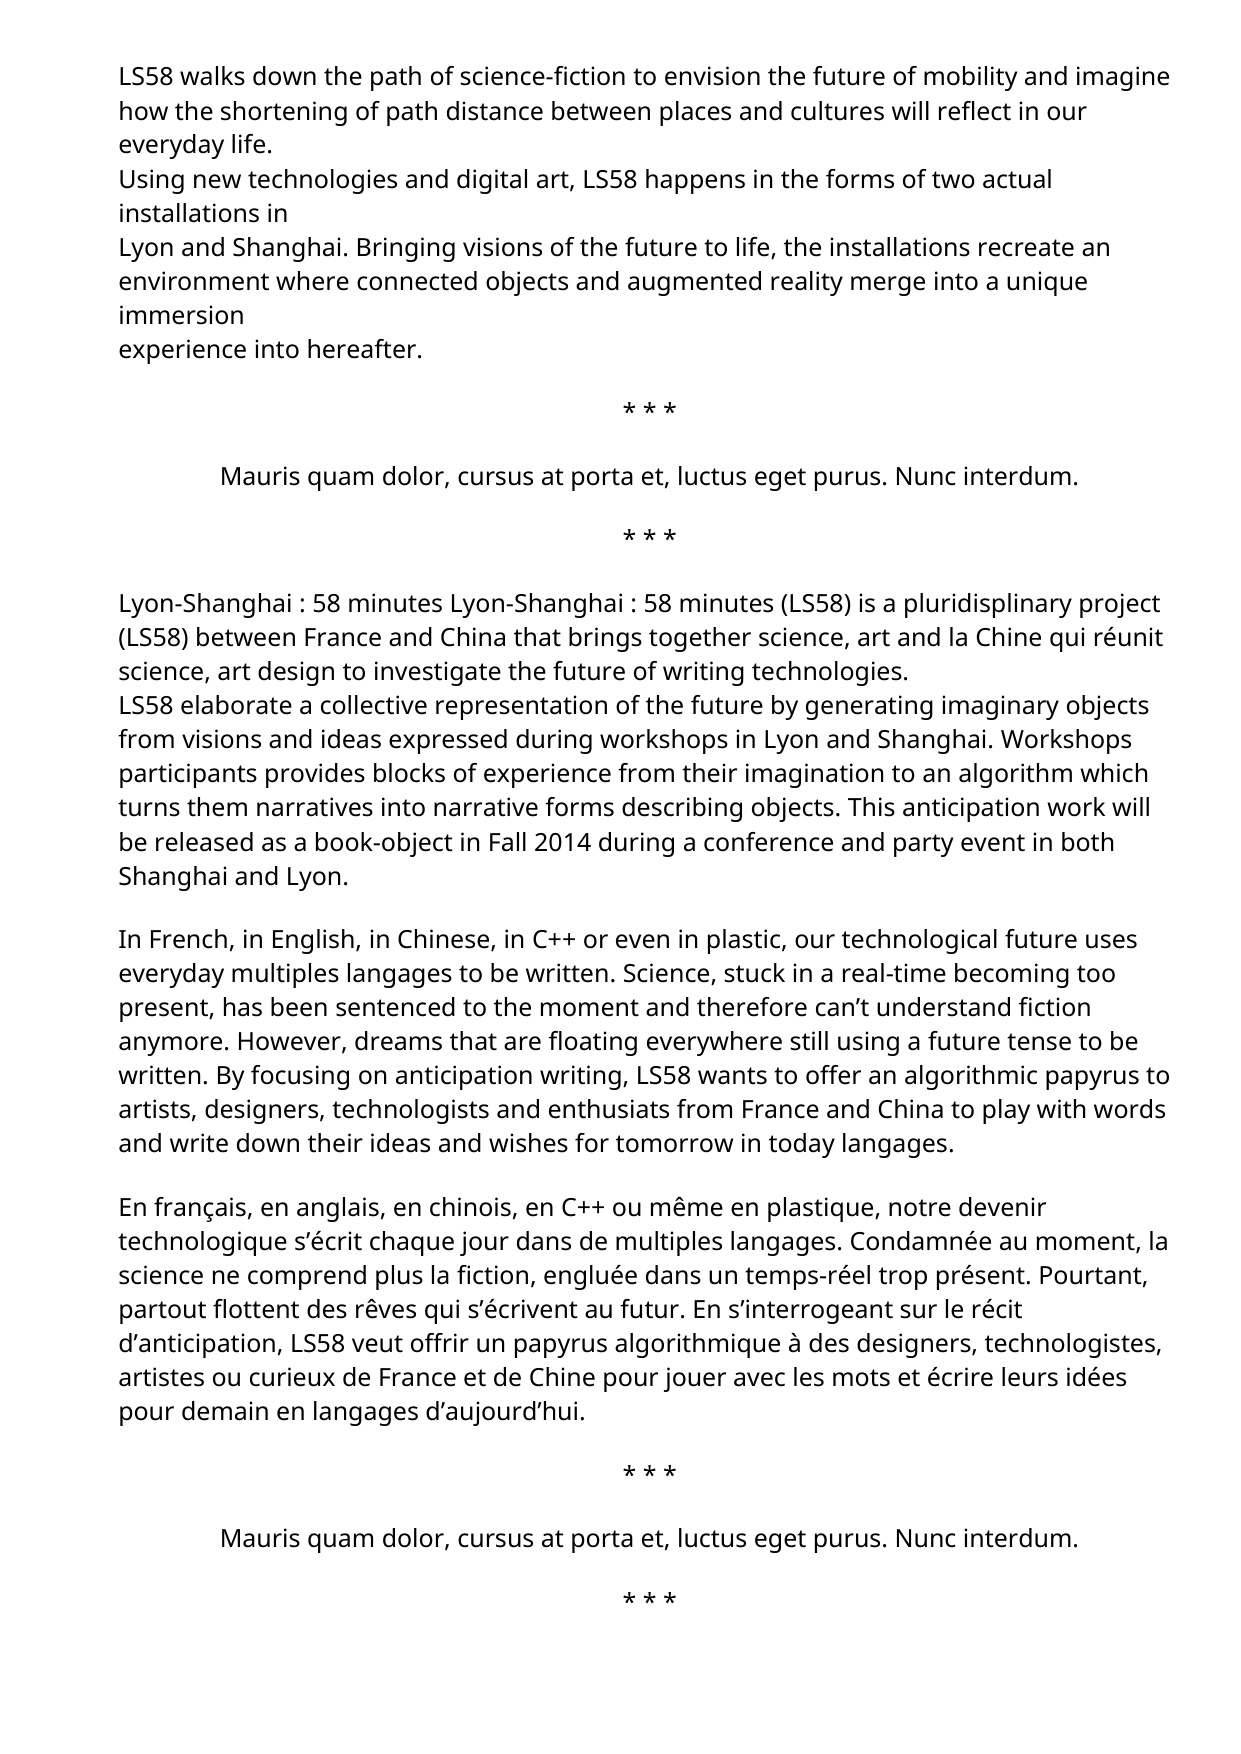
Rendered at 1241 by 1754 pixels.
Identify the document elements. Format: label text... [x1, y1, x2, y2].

text Lyon-Shanghai : 58 minutes Lyon-Shanghai : 58 minutes (LS58) is a pluridisplinary project (LS58) between France and China that brings together science, art and la Chine qui réunit science, art design to investigate the future of writing technologies. LS58 elaborate a collective representation of the future by generating imaginary objects from visions and ideas expressed during workshops in Lyon and Shanghai. Workshops participants provides blocks of experience from their imagination to an algorithm which turns them narratives into narrative forms describing objects. This anticipation work will be released as a book-object in Fall 2014 during a conference and party event in both Shanghai and Lyon. [118, 586, 1181, 892]
text * * * [118, 395, 1181, 429]
text * * * [118, 522, 1181, 556]
text Mauris quam dolor, cursus at porta et, luctus eget purus. Nunc interdum. [118, 1521, 1181, 1555]
text LS58 walks down the path of science-fiction to envision the future of mobility and imagine how the shortening of path distance between places and cultures will reflect in our everyday life. Using new technologies and digital art, LS58 happens in the forms of two actual installations in Lyon and Shanghai. Bringing visions of the future to life, the installations recreate an environment where connected objects and augmented reality merge into a unique immersion experience into hereafter. [118, 59, 1181, 366]
text En français, en anglais, en chinois, en C++ ou même en plastique, notre devenir technologique s’écrit chaque jour dans de multiples langages. Condamnée au moment, la science ne comprend plus la fiction, engluée dans un temps-réel trop présent. Pourtant, partout flottent des rêves qui s’écrivent au futur. En s’interrogeant sur le récit d’anticipation, LS58 veut offrir un papyrus algorithmique à des designers, technologistes, artistes ou curieux de France et de Chine pour jouer avec les mots et écrire leurs idées pour demain en langages d’aujourd’hui. [118, 1190, 1181, 1428]
text * * * [118, 1585, 1181, 1619]
text In French, in English, in Chinese, in C++ or even in plastic, our technological future uses everyday multiples langages to be written. Science, stuck in a real-time becoming too present, has been sentenced to the moment and therefore can’t understand fiction anymore. However, dreams that are floating everywhere still using a future tense to be written. By focusing on anticipation writing, LS58 wants to offer an algorithmic papyrus to artists, designers, technologists and enthusiats from France and China to play with words and write down their ideas and wishes for tomorrow in today langages. [118, 922, 1181, 1160]
text * * * [118, 1458, 1181, 1492]
text Mauris quam dolor, cursus at porta et, luctus eget purus. Nunc interdum. [118, 459, 1181, 493]
